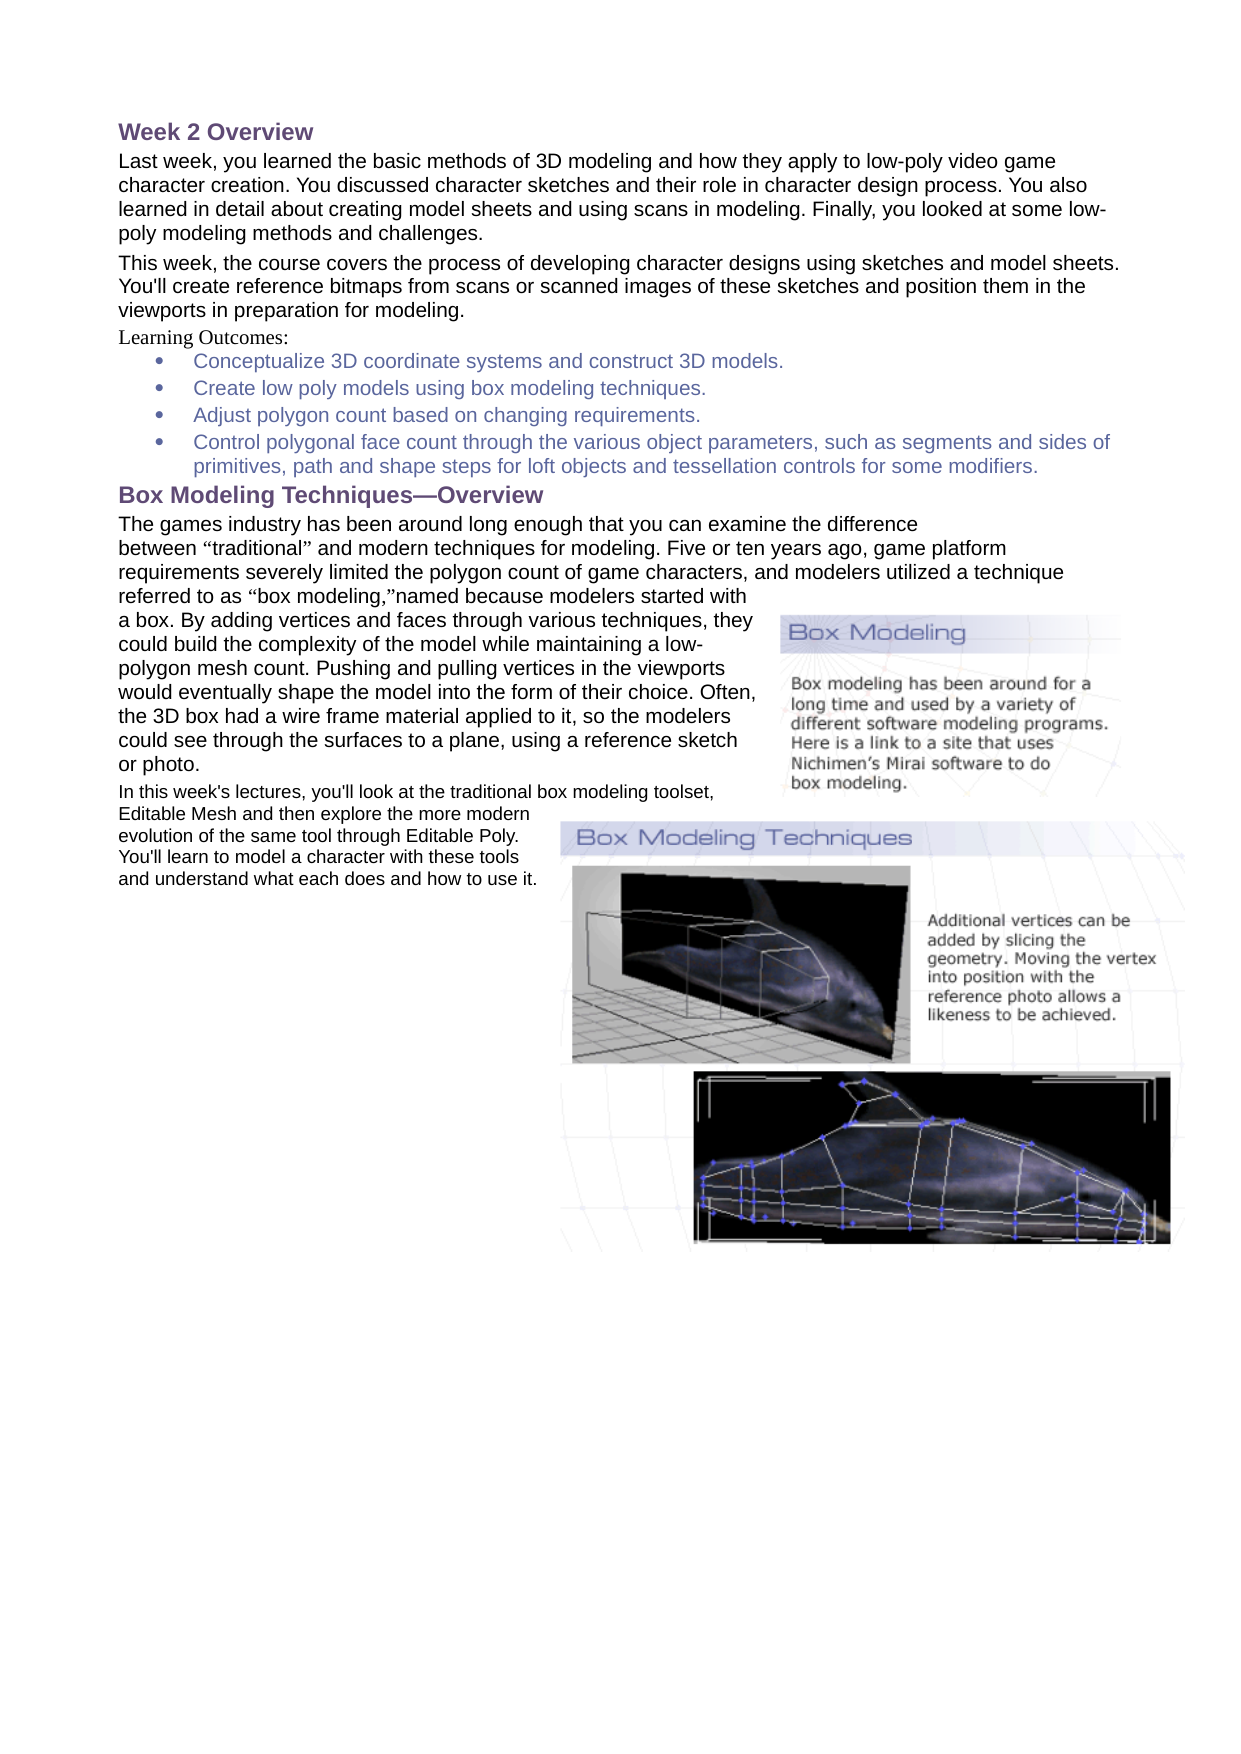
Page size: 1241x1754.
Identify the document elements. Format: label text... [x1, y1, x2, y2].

text Box Modeling Techniques—Overview [118, 481, 1122, 509]
text Week 2 Overview [118, 118, 1122, 146]
list Conceptualize 3D coordinate systems and construct 3D models. [156, 349, 1122, 373]
text This week, the course covers the process of developing character designs using sketches and model sheets. You'll create reference bitmaps from scans or scanned images of these sketches and position them in the viewports in preparation for modeling. [118, 250, 1122, 322]
list Adjust polygon count based on changing requirements. [156, 403, 1122, 427]
text Last week, you learned the basic methods of 3D modeling and how they apply to low-poly video game character creation. You discussed character sketches and their role in character design process. You also learned in detail about creating model sheets and using scans in modeling. Finally, you looked at some low-poly modeling methods and challenges. [118, 149, 1122, 244]
list Control polygonal face count through the various object parameters, such as segments and sides of primitives, path and shape steps for loft objects and tessellation controls for some modifiers. [156, 430, 1122, 478]
picture [558, 811, 1185, 1252]
text In this week's lectures, you'll look at the traditional box modeling toolset, Editable Mesh and then explore the more modern evolution of the same tool through Editable Poly. You'll learn to model a character with these tools and understand what each does and how to use it. [118, 781, 1122, 889]
list Create low poly models using box modeling techniques. [156, 376, 1122, 400]
text Learning Outcomes: [118, 325, 1122, 349]
text The games industry has been around long enough that you can examine the difference between “traditional” and modern techniques for modeling. Five or ten years ago, game platform requirements severely limited the polygon count of game characters, and modelers utilized a technique referred to as “box modeling,”named because modelers started with a box. By adding vertices and faces through various techniques, they could build the complexity of the model while maintaining a low-polygon mesh count. Pushing and pulling vertices in the viewports would eventually shape the model into the form of their choice. Often, the 3D box had a wire frame material applied to it, so the modelers could see through the surfaces to a plane, using a reference sketch or photo. [118, 512, 1122, 776]
picture [780, 600, 1122, 797]
